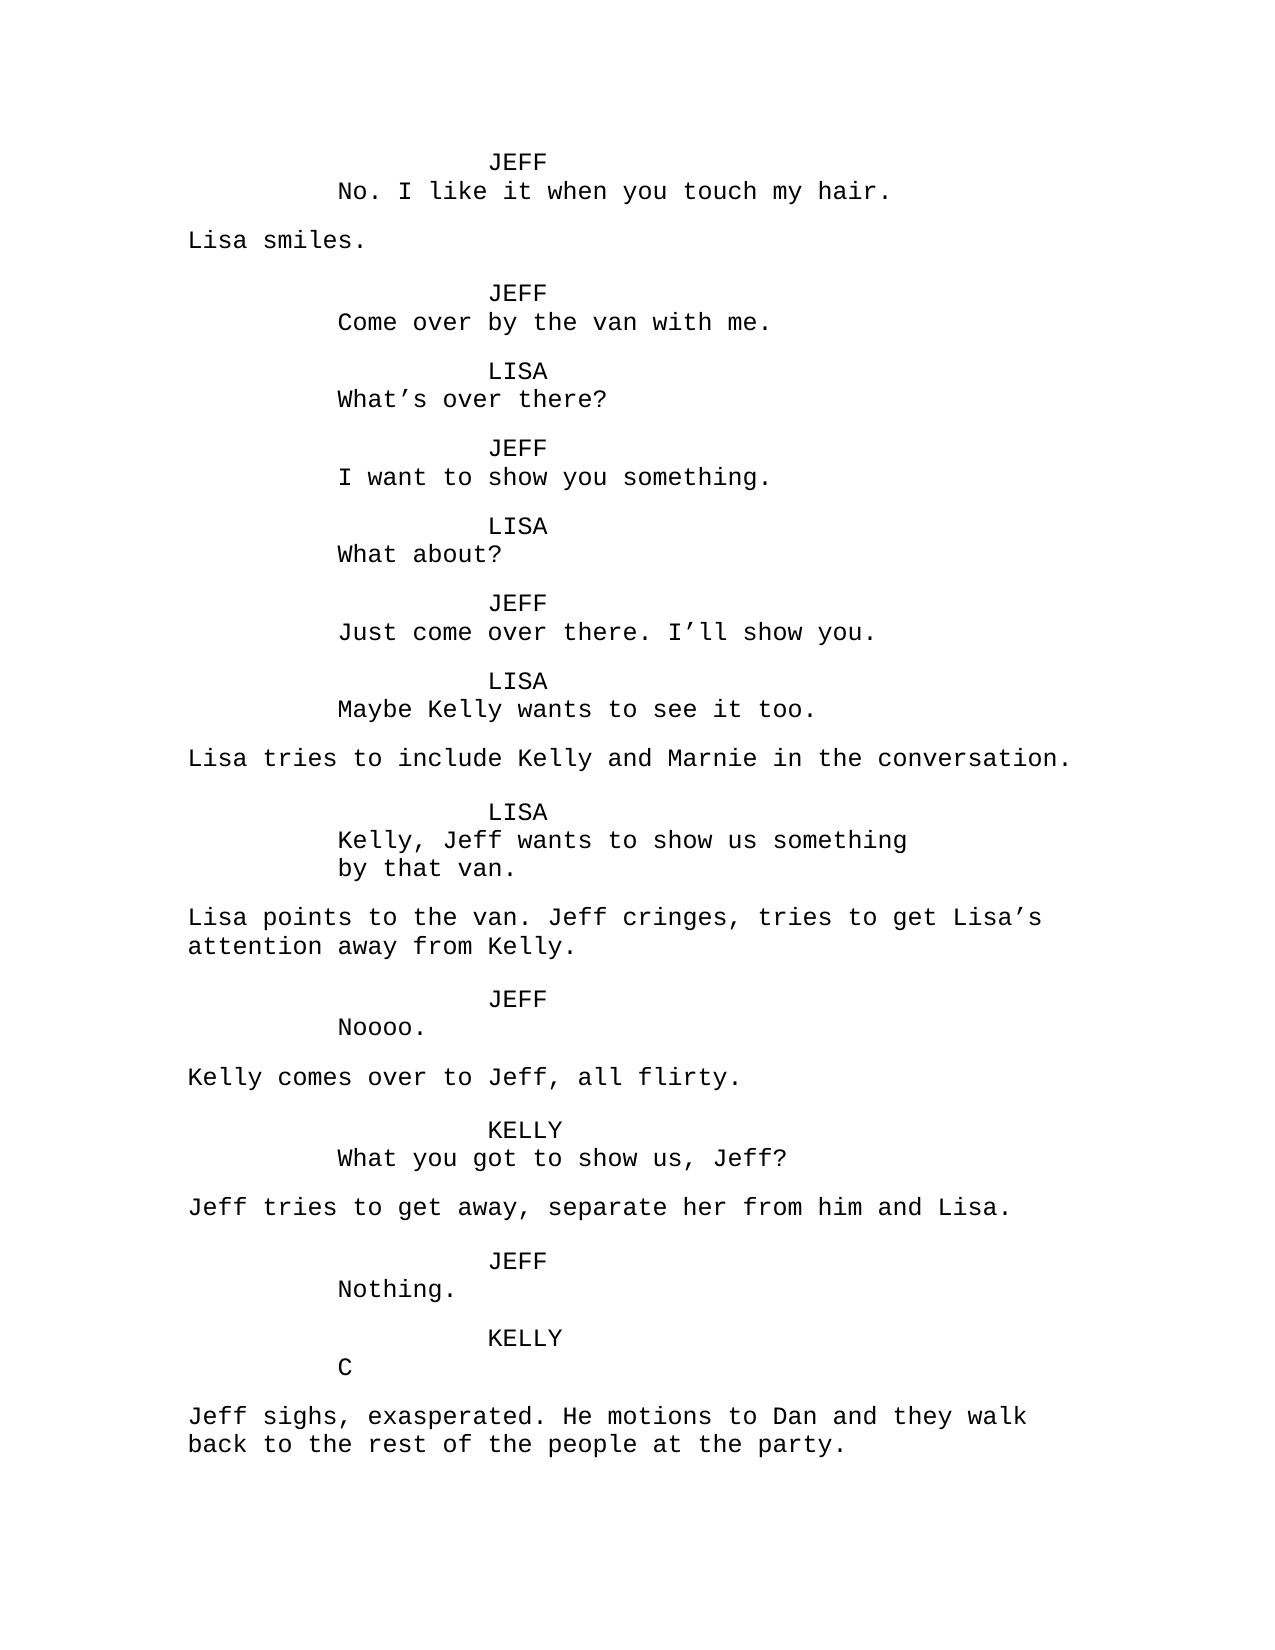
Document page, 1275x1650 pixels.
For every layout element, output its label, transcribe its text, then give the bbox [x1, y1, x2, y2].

text JEFF [187, 1248, 1087, 1277]
text Nothing. [337, 1277, 937, 1305]
text JEFF [187, 436, 1087, 464]
text LISA [187, 513, 1087, 542]
text Kelly comes over to Jeff, all flirty. [187, 1064, 1087, 1092]
text Come over by the van with me. [337, 309, 937, 337]
text KELLY [187, 1117, 1087, 1146]
text I want to show you something. [337, 464, 937, 492]
text JEFF [187, 281, 1087, 309]
text LISA [187, 358, 1087, 387]
text Noooo. [337, 1015, 937, 1043]
text Lisa points to the van. Jeff cringes, tries to get Lisa’s attention away from Kelly. [187, 905, 1087, 962]
text What’s over there? [337, 387, 937, 415]
text LISA [187, 668, 1087, 697]
text Kelly, Jeff wants to show us something by that van. [337, 827, 937, 884]
text What about? [337, 542, 937, 570]
text Maybe Kelly wants to see it too. [337, 697, 937, 725]
text JEFF [187, 150, 1087, 178]
text Lisa tries to include Kelly and Marnie in the conversation. [187, 746, 1087, 774]
text LISA [187, 799, 1087, 827]
text No. I like it when you touch my hair. [337, 178, 937, 207]
text Just come over there. I’ll show you. [337, 619, 937, 647]
text Jeff tries to get away, separate her from him and Lisa. [187, 1195, 1087, 1223]
text JEFF [187, 591, 1087, 619]
text Lisa smiles. [187, 227, 1087, 256]
text Jeff sighs, exasperated. He motions to Dan and they walk back to the rest of the people at the party. [187, 1403, 1087, 1460]
text JEFF [187, 987, 1087, 1015]
text KELLY [187, 1326, 1087, 1354]
text C [337, 1354, 937, 1382]
text What you got to show us, Jeff? [337, 1146, 937, 1174]
